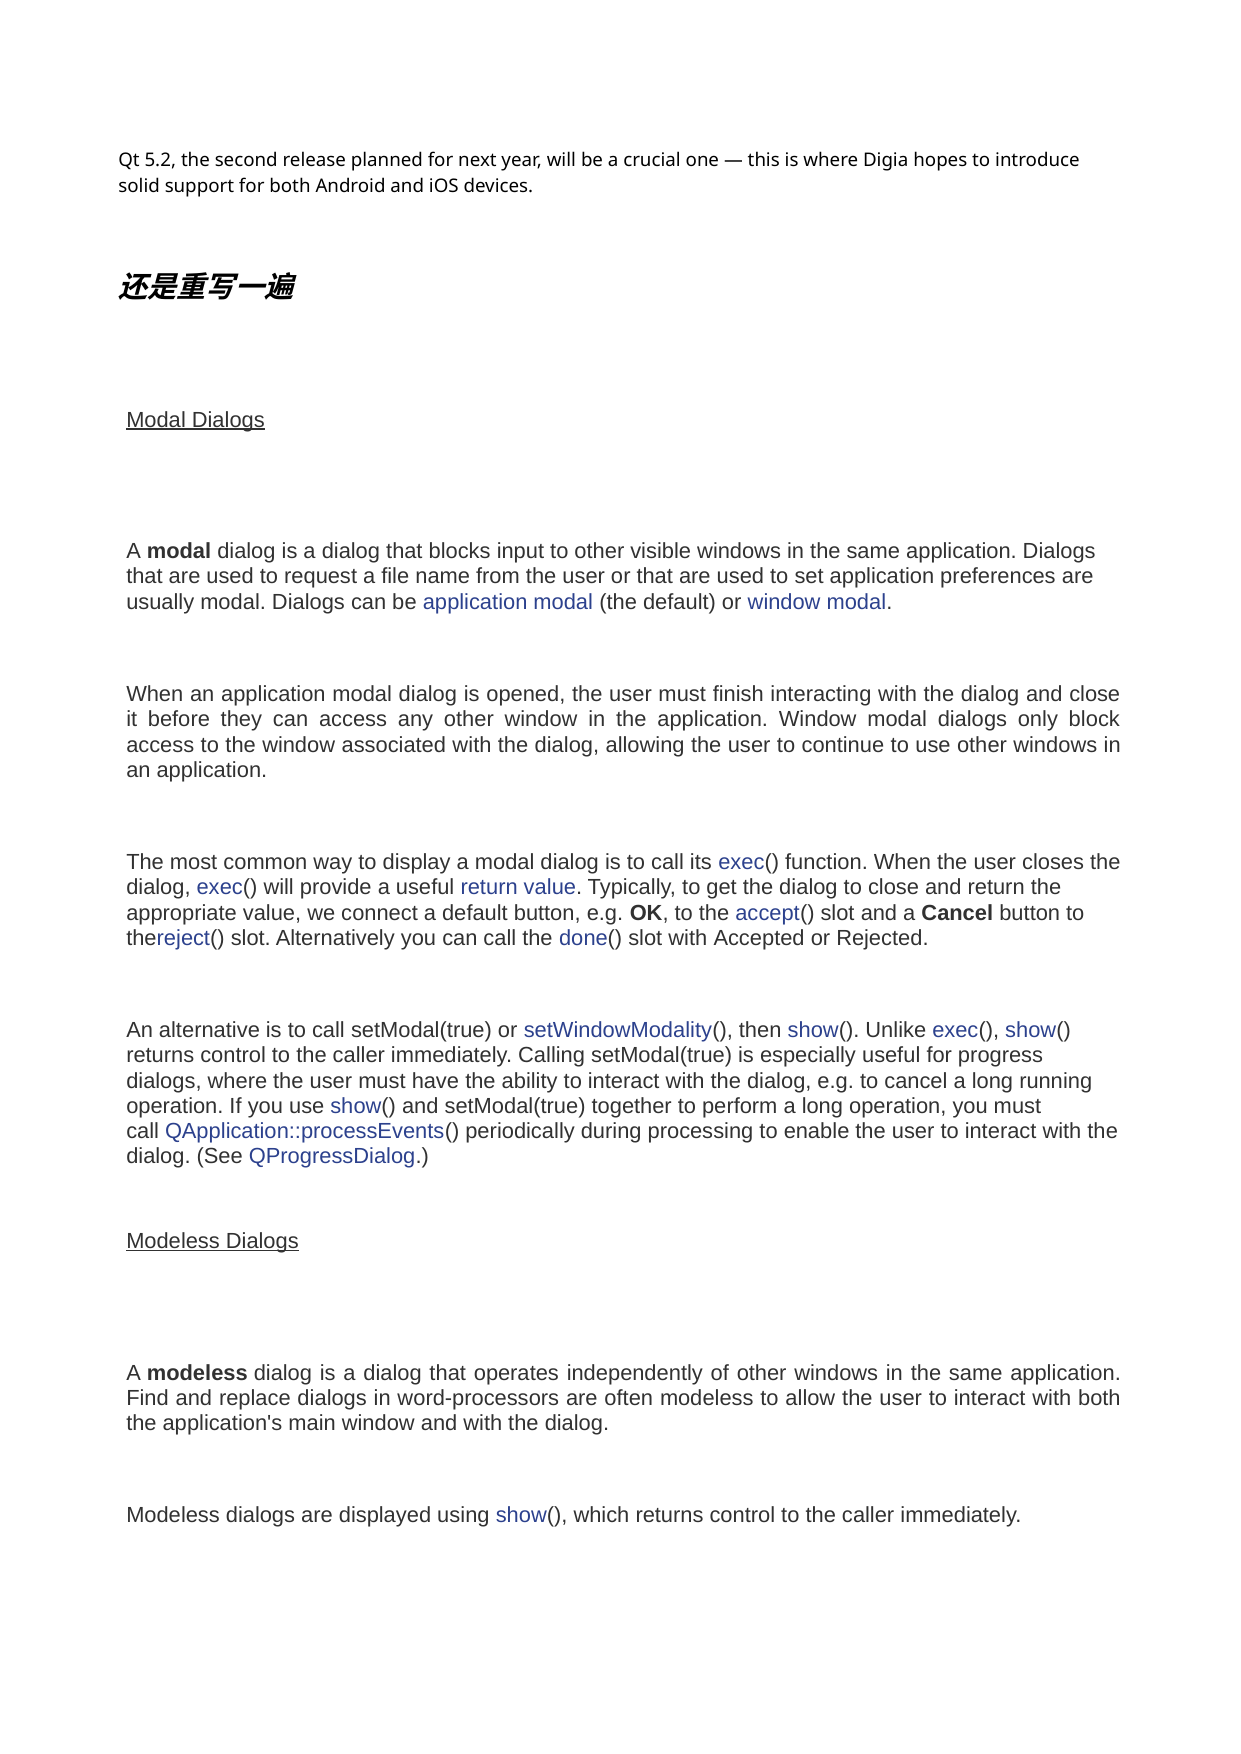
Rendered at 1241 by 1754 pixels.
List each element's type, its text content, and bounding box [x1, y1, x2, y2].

text An alternative is to call setModal(true) or setWindowModality(), then show(). Unlike exec(), show() returns control to the caller immediately. Calling setModal(true) is especially useful for progress dialogs, where the user must have the ability to interact with the dialog, e.g. to cancel a long running operation. If you use show() and setModal(true) together to perform a long operation, you must call QApplication::processEvents() periodically during processing to enable the user to interact with the dialog. (See QProgressDialog.) [126, 1017, 1122, 1168]
subtitle 还是重写一遍 [118, 263, 1122, 306]
text A modeless dialog is a dialog that operates independently of other windows in the same application. Find and replace dialogs in word-processors are often modeless to allow the user to interact with both the application's main window and with the dialog. [126, 1359, 1122, 1435]
subtitle Modeless Dialogs [126, 1228, 1122, 1253]
text The most common way to display a modal dialog is to call its exec() function. When the user closes the dialog, exec() will provide a useful return value. Typically, to get the dialog to close and return the appropriate value, we connect a default button, e.g. OK, to the accept() slot and a Cancel button to thereject() slot. Alternatively you can call the done() slot with Accepted or Rejected. [126, 849, 1122, 950]
text Qt 5.2, the second release planned for next year, will be a crucial one — this is where Digia hopes to introduce solid support for both Android and iOS devices. [118, 147, 1122, 198]
subtitle Modal Dialogs [126, 406, 1122, 432]
text Modeless dialogs are displayed using show(), which returns control to the caller immediately. [126, 1502, 1122, 1527]
text When an application modal dialog is opened, the user must finish interacting with the dialog and close it before they can access any other window in the application. Window modal dialogs only block access to the window associated with the dialog, allowing the user to continue to use other windows in an application. [126, 681, 1122, 782]
text A modal dialog is a dialog that blocks input to other visible windows in the same application. Dialogs that are used to request a file name from the user or that are used to set application preferences are usually modal. Dialogs can be application modal (the default) or window modal. [126, 538, 1122, 614]
